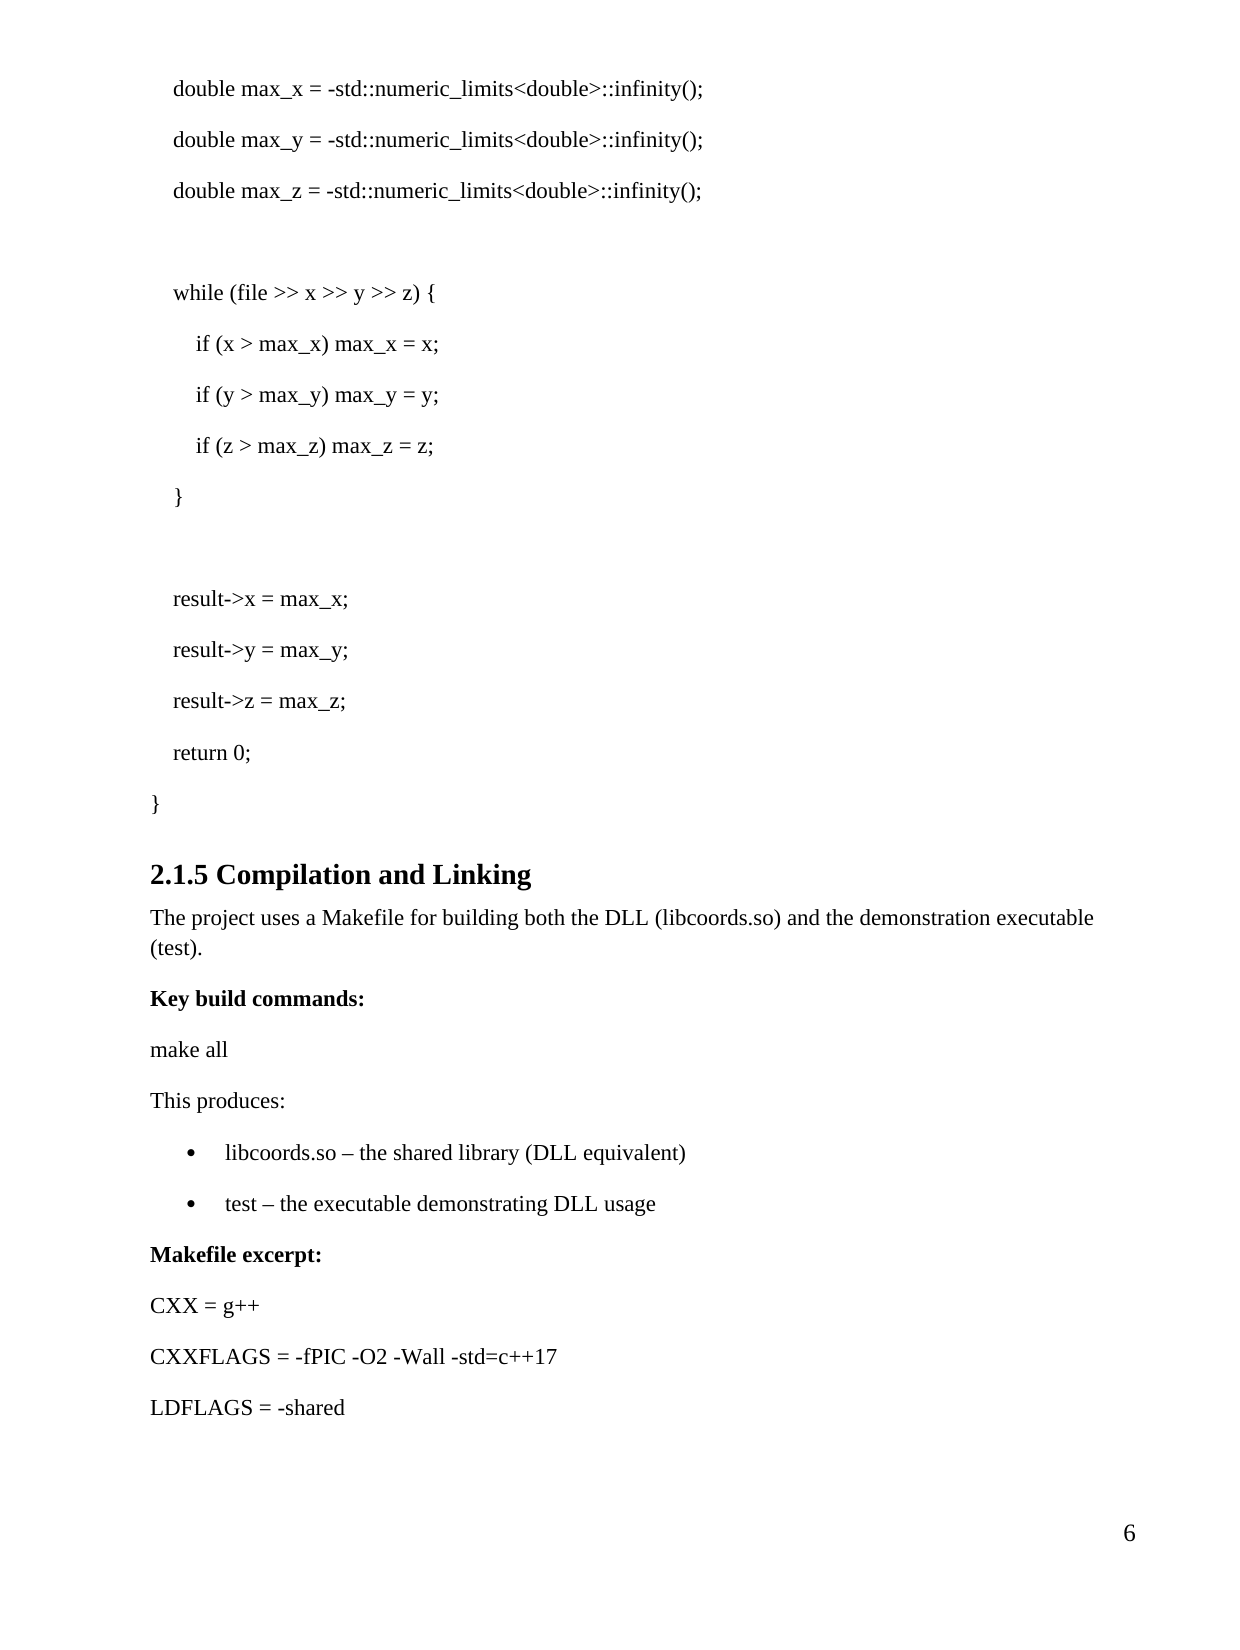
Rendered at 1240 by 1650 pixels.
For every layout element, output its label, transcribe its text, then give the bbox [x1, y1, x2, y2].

text if (y > max_y) max_y = y; [150, 381, 1135, 408]
text CXXFLAGS = -fPIC -O2 -Wall -std=c++17 [150, 1343, 1135, 1369]
text if (x > max_x) max_x = x; [150, 330, 1135, 357]
text result->y = max_y; [150, 636, 1135, 663]
text double max_z = -std::numeric_limits<double>::infinity(); [150, 177, 1135, 203]
text while (file >> x >> y >> z) { [150, 279, 1135, 306]
list test – the executable demonstrating DLL usage [187, 1189, 1135, 1216]
list libcoords.so – the shared library (DLL equivalent) [187, 1138, 1135, 1165]
text Key build commands: [150, 985, 1135, 1012]
text LDFLAGS = -shared [150, 1394, 1135, 1420]
text The project uses a Makefile for building both the DLL (libcoords.so) and the demonstration executable (test). [150, 904, 1135, 961]
text CXX = g++ [150, 1292, 1135, 1318]
text if (z > max_z) max_z = z; [150, 432, 1135, 459]
subtitle 2.1.5 Compilation and Linking [150, 857, 1135, 891]
text Makefile excerpt: [150, 1241, 1135, 1267]
text This produces: [150, 1087, 1135, 1114]
text } [150, 789, 1135, 816]
text double max_y = -std::numeric_limits<double>::infinity(); [150, 126, 1135, 152]
text result->x = max_x; [150, 585, 1135, 612]
text result->z = max_z; [150, 687, 1135, 714]
text double max_x = -std::numeric_limits<double>::infinity(); [150, 75, 1135, 101]
text return 0; [150, 738, 1135, 765]
text make all [150, 1036, 1135, 1063]
text } [150, 483, 1135, 510]
